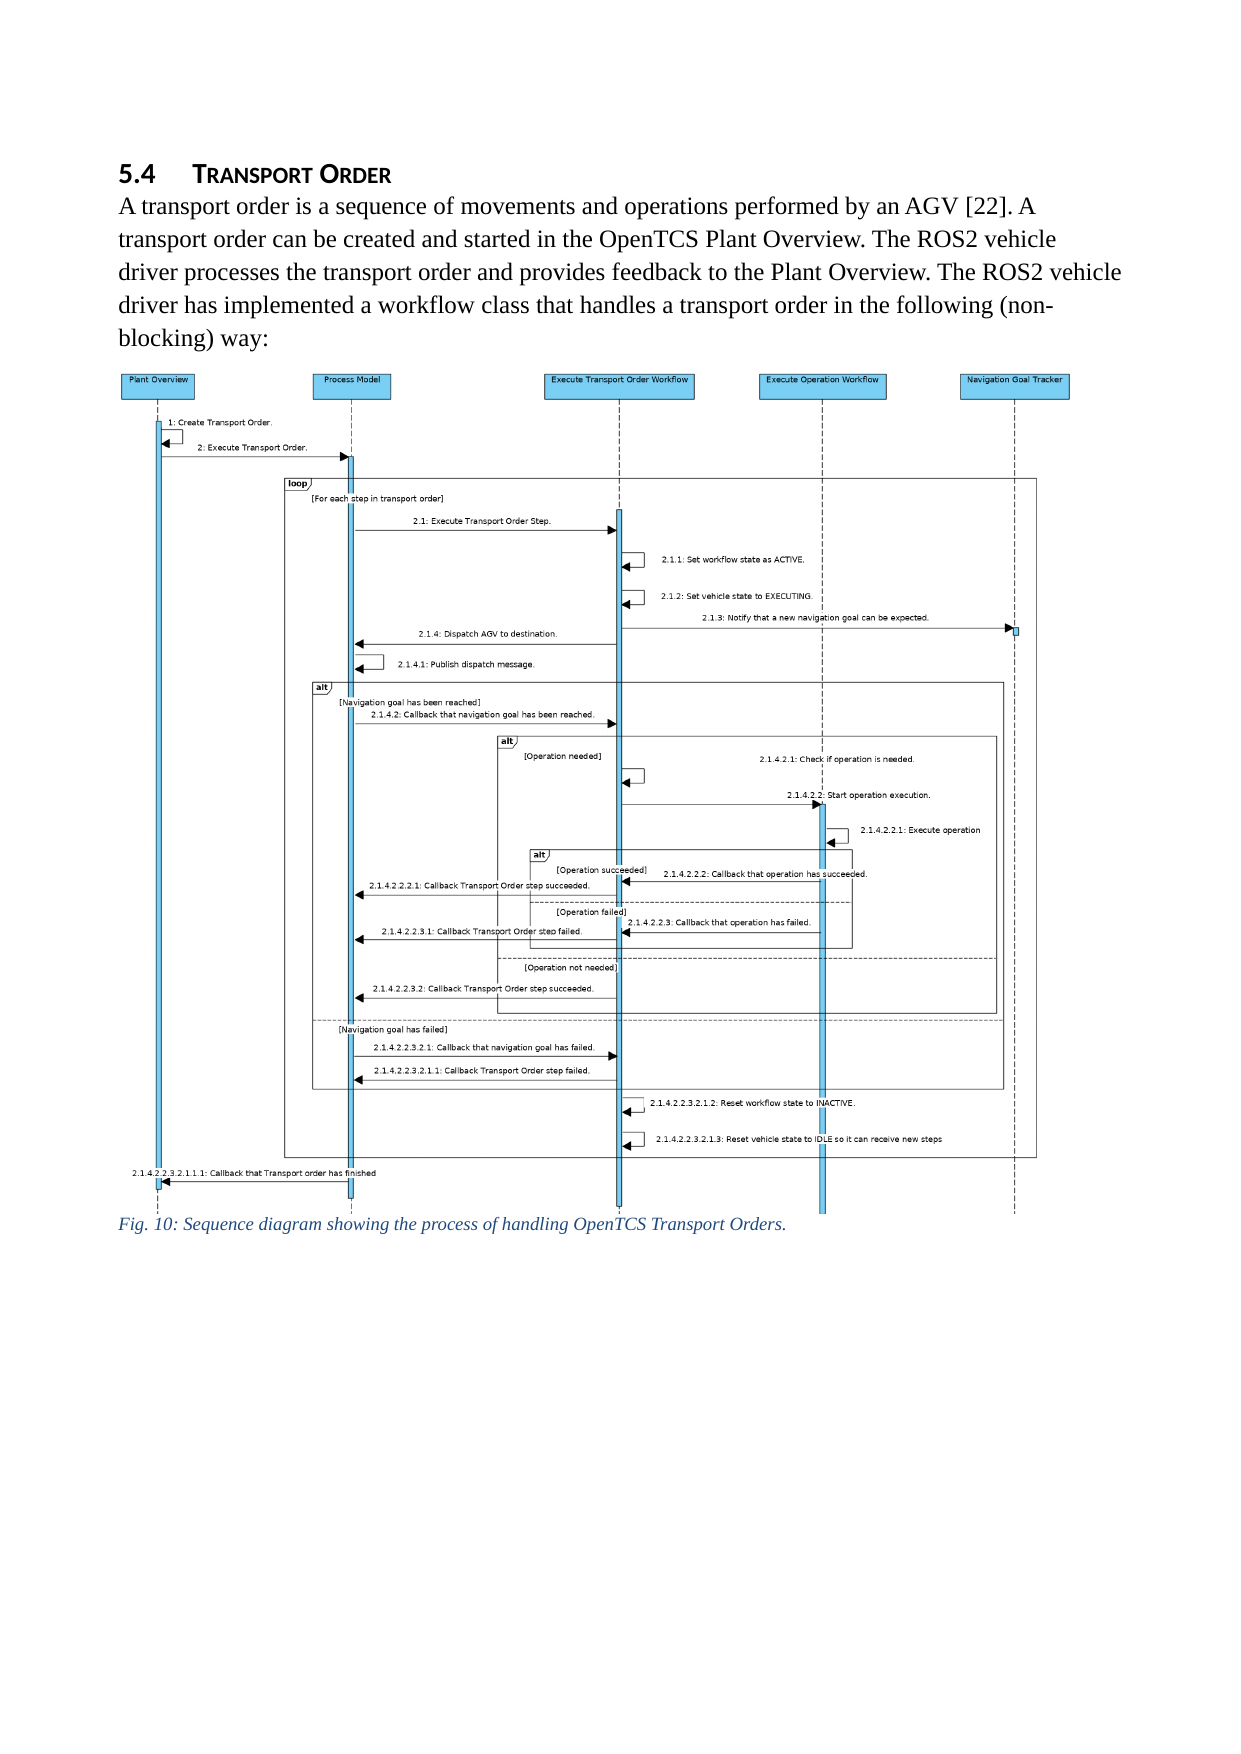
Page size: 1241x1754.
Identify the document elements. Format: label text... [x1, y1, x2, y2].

subtitle Transport Order [118, 156, 1122, 191]
text Fig. 10: Sequence diagram showing the process of handling OpenTCS Transport Orders. [118, 1213, 1122, 1235]
picture [118, 371, 1071, 1214]
text A transport order is a sequence of movements and operations performed by an AGV [22]. A transport order can be created and started in the OpenTCS Plant Overview. The ROS2 vehicle driver processes the transport order and provides feedback to the Plant Overview. The ROS2 vehicle driver has implemented a workflow class that handles a transport order in the following (non-blocking) way: [118, 191, 1122, 352]
